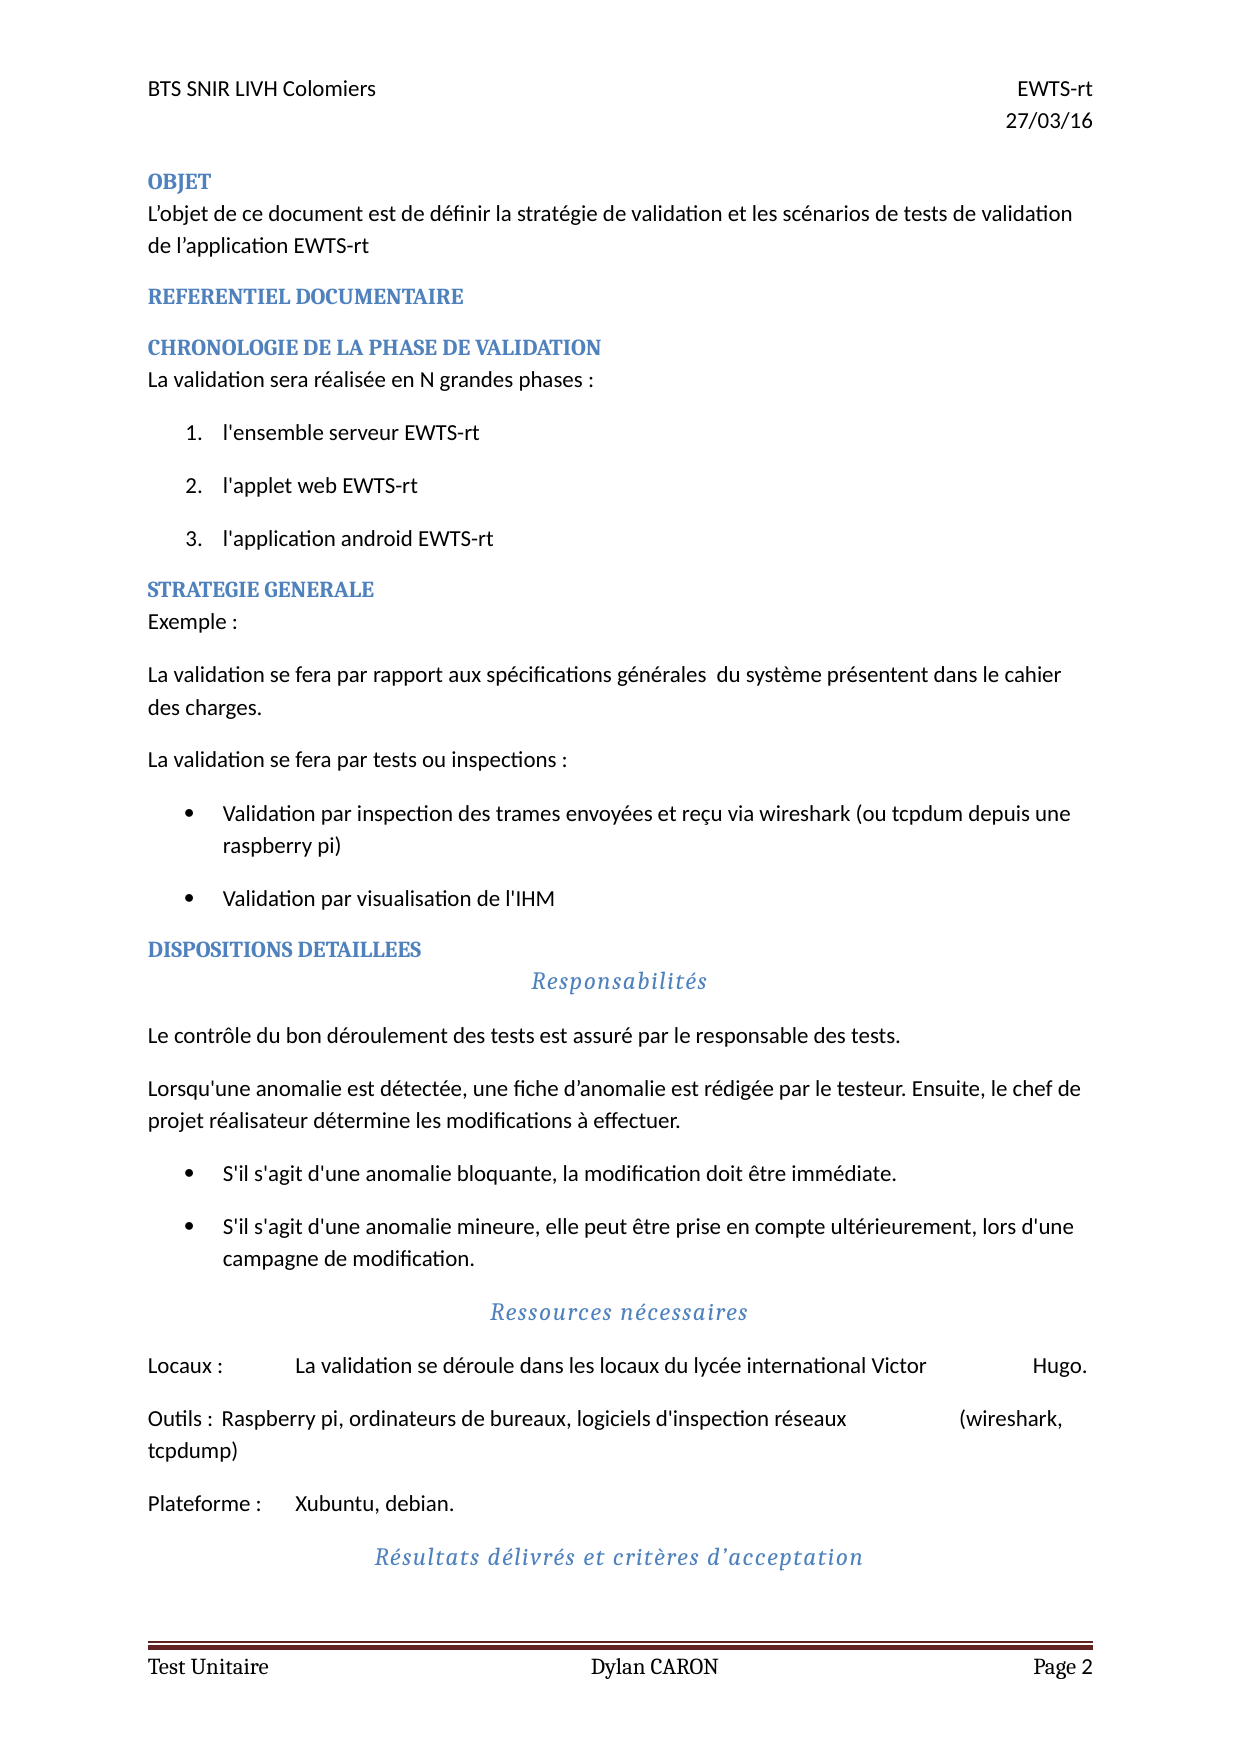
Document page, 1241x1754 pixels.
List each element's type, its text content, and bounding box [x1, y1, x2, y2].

text Plateforme : Xubuntu, debian. [148, 1489, 1093, 1517]
subtitle Responsabilités [148, 967, 1093, 996]
subtitle Ressources nécessaires [148, 1297, 1093, 1326]
subtitle Résultats délivrés et critères d’acceptation [148, 1542, 1093, 1571]
subtitle REFERENTIEL DOCUMENTAIRE [148, 284, 1093, 310]
text Locaux : La validation se déroule dans les locaux du lycée international Victor Hugo. [148, 1351, 1093, 1379]
list l'applet web EWTS-rt [185, 471, 1093, 499]
text La validation se fera par rapport aux spécifications générales du système présentent dans le cahier des charges. [148, 660, 1093, 721]
text Lorsqu'une anomalie est détectée, une fiche d’anomalie est rédigée par le testeur. Ensuite, le chef de projet réalisateur détermine les modifications à effectuer. [148, 1074, 1093, 1134]
list Validation par inspection des trames envoyées et reçu via wireshark (ou tcpdum depuis une raspberry pi) [185, 799, 1093, 859]
subtitle CHRONOLOGIE DE LA PHASE DE VALIDATION [148, 335, 1093, 361]
text La validation se fera par tests ou inspections : [148, 746, 1093, 774]
text Outils : Raspberry pi, ordinateurs de bureaux, logiciels d'inspection réseaux (wireshark, tcpdump) [148, 1404, 1093, 1464]
text Exemple : [148, 607, 1093, 635]
subtitle DISPOSITIONS DETAILLEES [148, 937, 1093, 963]
list Validation par visualisation de l'IHM [185, 884, 1093, 912]
list S'il s'agit d'une anomalie mineure, elle peut être prise en compte ultérieurement, lors d'une campagne de modification. [185, 1212, 1093, 1272]
list l'ensemble serveur EWTS-rt [185, 418, 1093, 446]
list S'il s'agit d'une anomalie bloquante, la modification doit être immédiate. [185, 1159, 1093, 1187]
subtitle STRATEGIE GENERALE [148, 577, 1093, 603]
text Le contrôle du bon déroulement des tests est assuré par le responsable des tests. [148, 1021, 1093, 1049]
text L’objet de ce document est de définir la stratégie de validation et les scénarios de tests de validation de l’application EWTS-rt [148, 199, 1093, 259]
list l'application android EWTS-rt [185, 524, 1093, 552]
subtitle OBJET [148, 168, 1093, 195]
text La validation sera réalisée en N grandes phases : [148, 365, 1093, 393]
